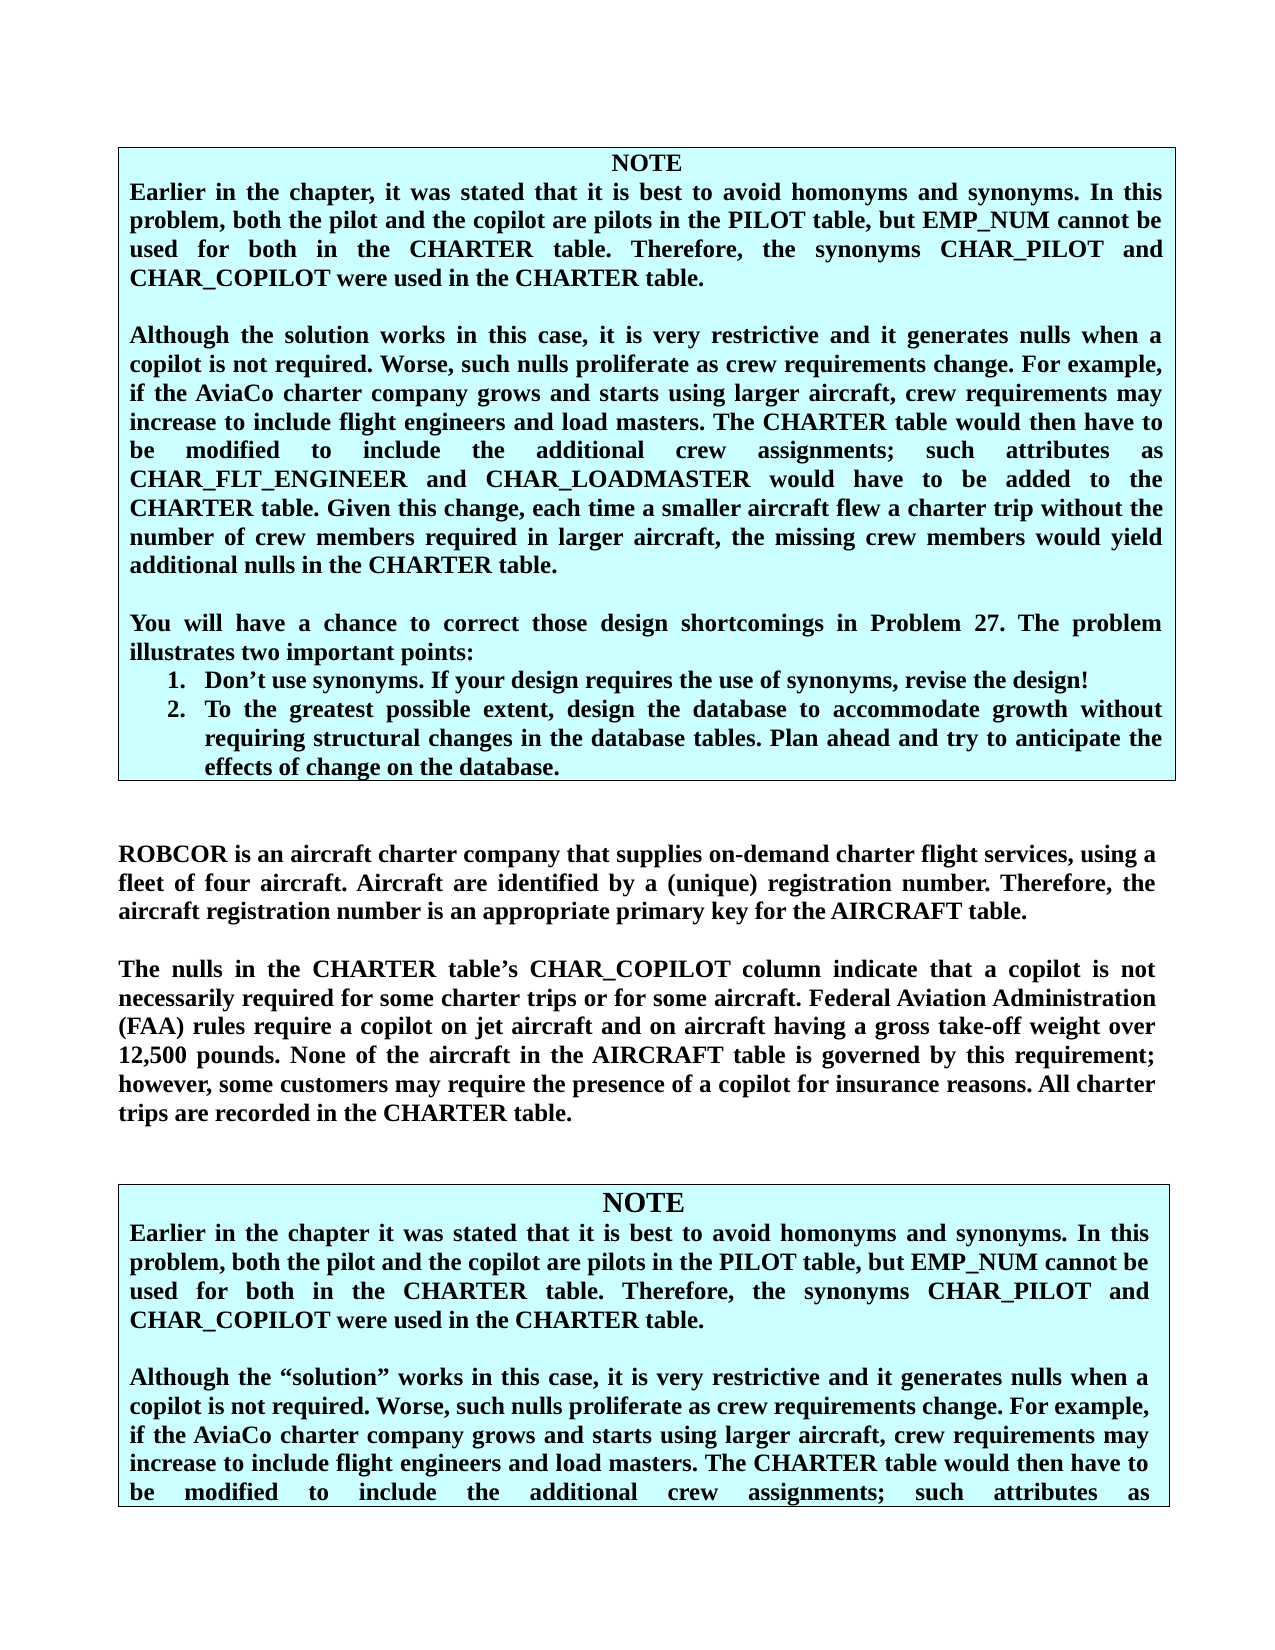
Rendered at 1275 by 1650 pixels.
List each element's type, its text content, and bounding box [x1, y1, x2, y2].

text The nulls in the CHARTER table’s CHAR_COPILOT column indicate that a copilot is not necessarily required for some charter trips or for some aircraft. Federal Aviation Administration (FAA) rules require a copilot on jet aircraft and on aircraft having a gross take-off weight over 12,500 pounds. None of the aircraft in the AIRCRAFT table is governed by this requirement; however, some customers may require the presence of a copilot for insurance reasons. All charter trips are recorded in the CHARTER table. [118, 954, 1157, 1126]
table_header NOTE Earlier in the chapter it was stated that it is best to avoid homonyms and synonyms. In this problem, both the pilot and the copilot are pilots in the PILOT table, but EMP_NUM cannot be used for both in the CHARTER table. Therefore, the synonyms CHAR_PILOT and CHAR_COPILOT were used in the CHARTER table. Although the “solution” works in this case, it is very restrictive and it generates nulls when a copilot is not required. Worse, such nulls proliferate as crew requirements change. For example, if the AviaCo charter company grows and starts using larger aircraft, crew requirements may increase to include flight engineers and load masters. The CHARTER table would then have to be modified to include the additional crew assignments; such attributes as [119, 1185, 1169, 1506]
text ROBCOR is an aircraft charter company that supplies on-demand charter flight services, using a fleet of four aircraft. Aircraft are identified by a (unique) registration number. Therefore, the aircraft registration number is an appropriate primary key for the AIRCRAFT table. [118, 839, 1157, 925]
table_header NOTE Earlier in the chapter, it was stated that it is best to avoid homonyms and synonyms. In this problem, both the pilot and the copilot are pilots in the PILOT table, but EMP_NUM cannot be used for both in the CHARTER table. Therefore, the synonyms CHAR_PILOT and CHAR_COPILOT were used in the CHARTER table. Although the solution works in this case, it is very restrictive and it generates nulls when a copilot is not required. Worse, such nulls proliferate as crew requirements change. For example, if the AviaCo charter company grows and starts using larger aircraft, crew requirements may increase to include flight engineers and load masters. The CHARTER table would then have to be modified to include the additional crew assignments; such attributes as CHAR_FLT_ENGINEER and CHAR_LOADMASTER would have to be added to the CHARTER table. Given this change, each time a smaller aircraft flew a charter trip without the number of crew members required in larger aircraft, the missing crew members would yield additional nulls in the CHARTER table. You will have a chance to correct those design shortcomings in Problem 27. The problem illustrates two important points: Don’t use synonyms. If your design requires the use of synonyms, revise the design! To the greatest possible extent, design the database to accommodate growth without requiring structural changes in the database tables. Plan ahead and try to anticipate the effects of change on the database. [119, 148, 1175, 780]
